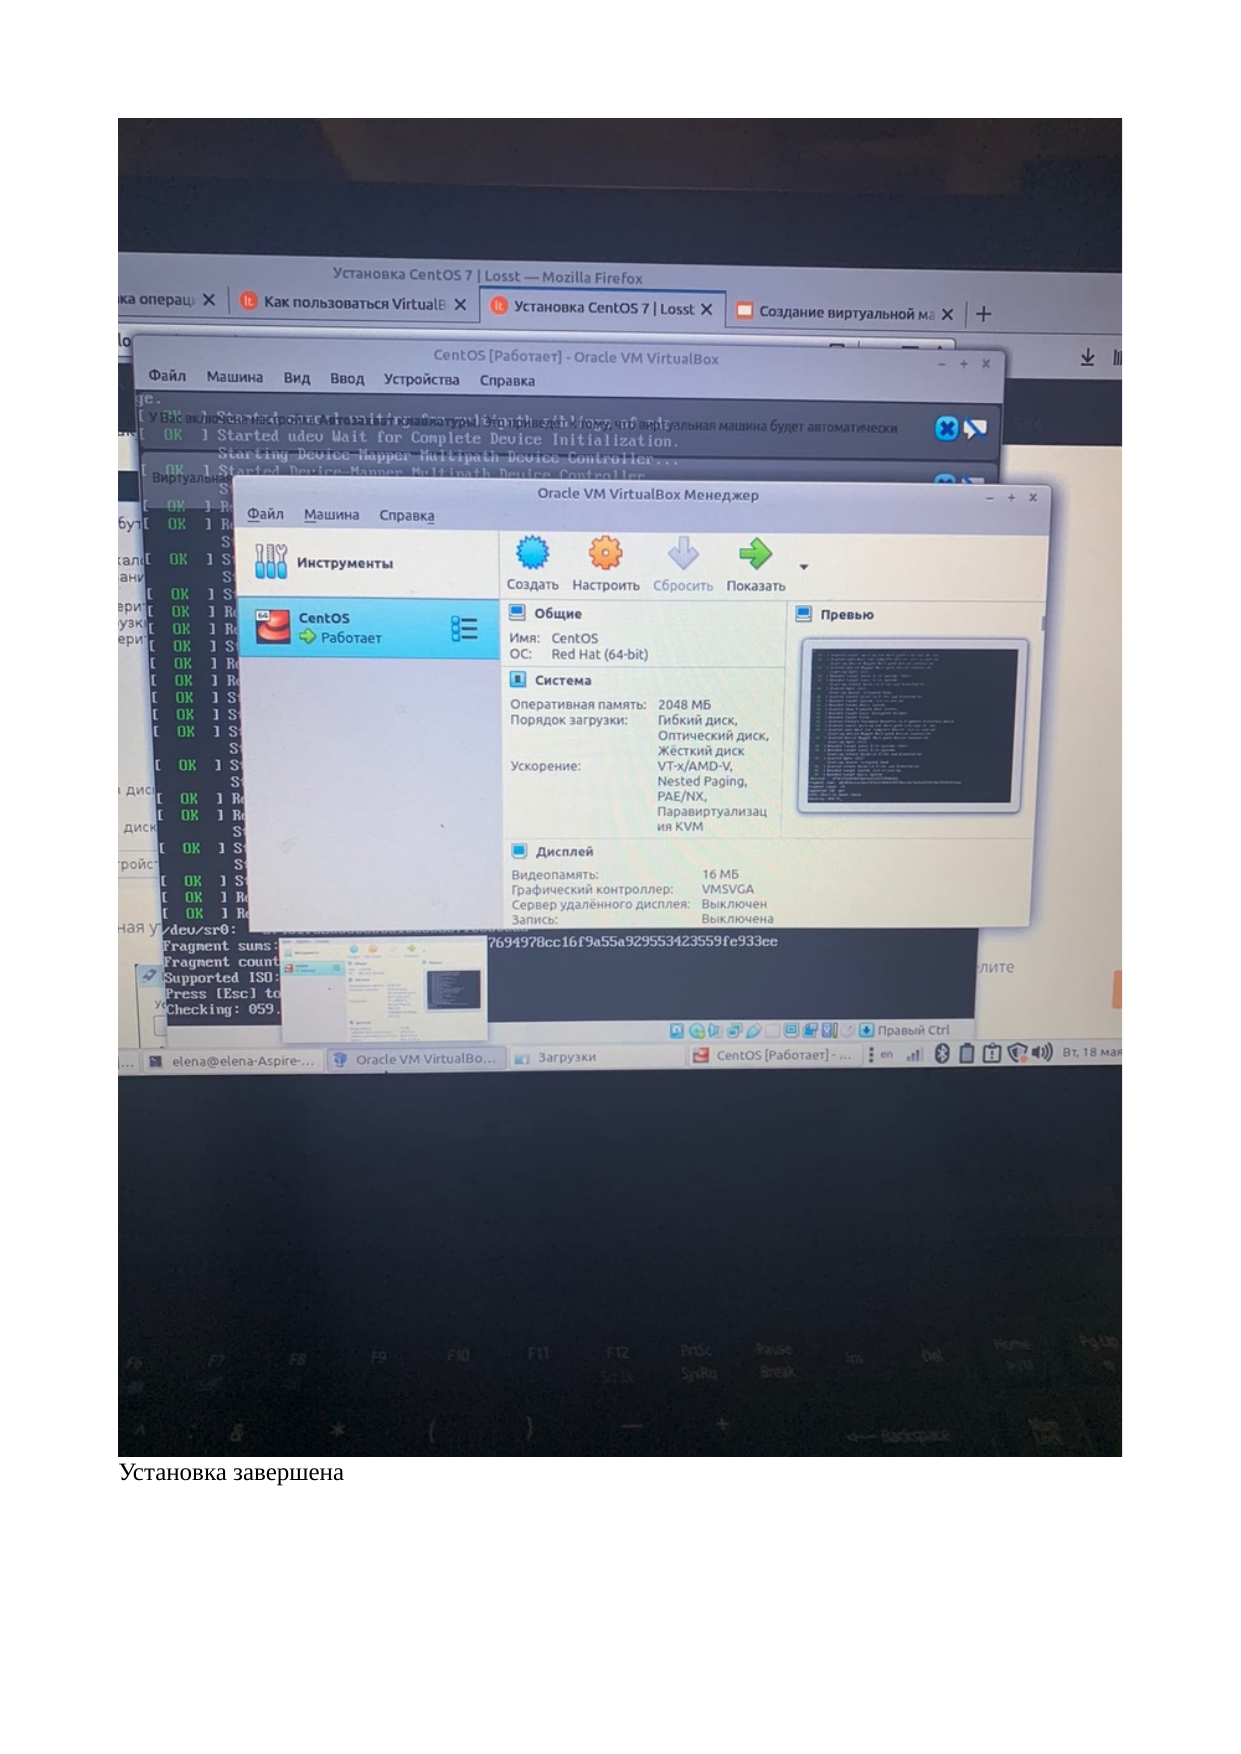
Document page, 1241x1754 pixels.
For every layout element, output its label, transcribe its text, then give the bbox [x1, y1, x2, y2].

text Установка завершена [118, 1457, 1122, 1485]
picture [118, 118, 1123, 1457]
